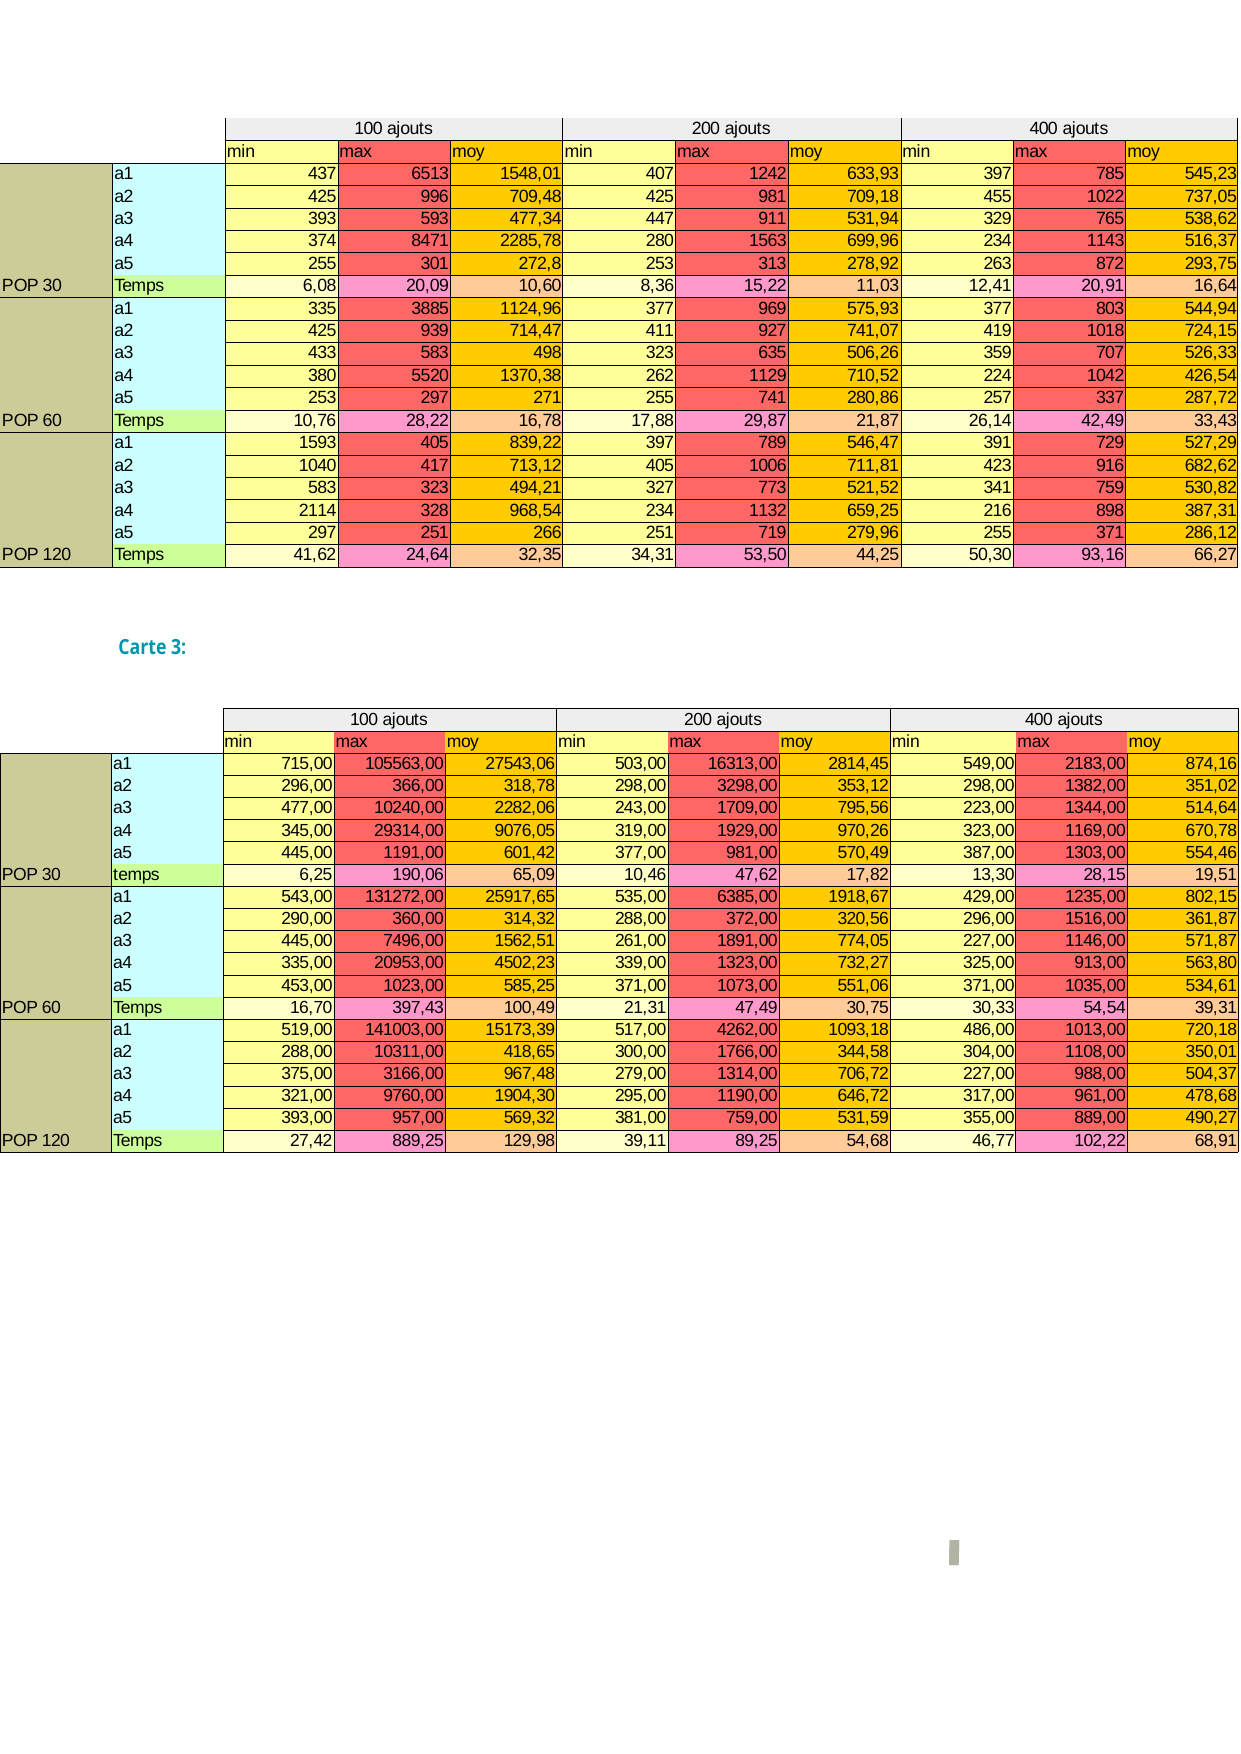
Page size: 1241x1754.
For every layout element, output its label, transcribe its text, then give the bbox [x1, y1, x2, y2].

text Carte 3: [118, 632, 1122, 660]
